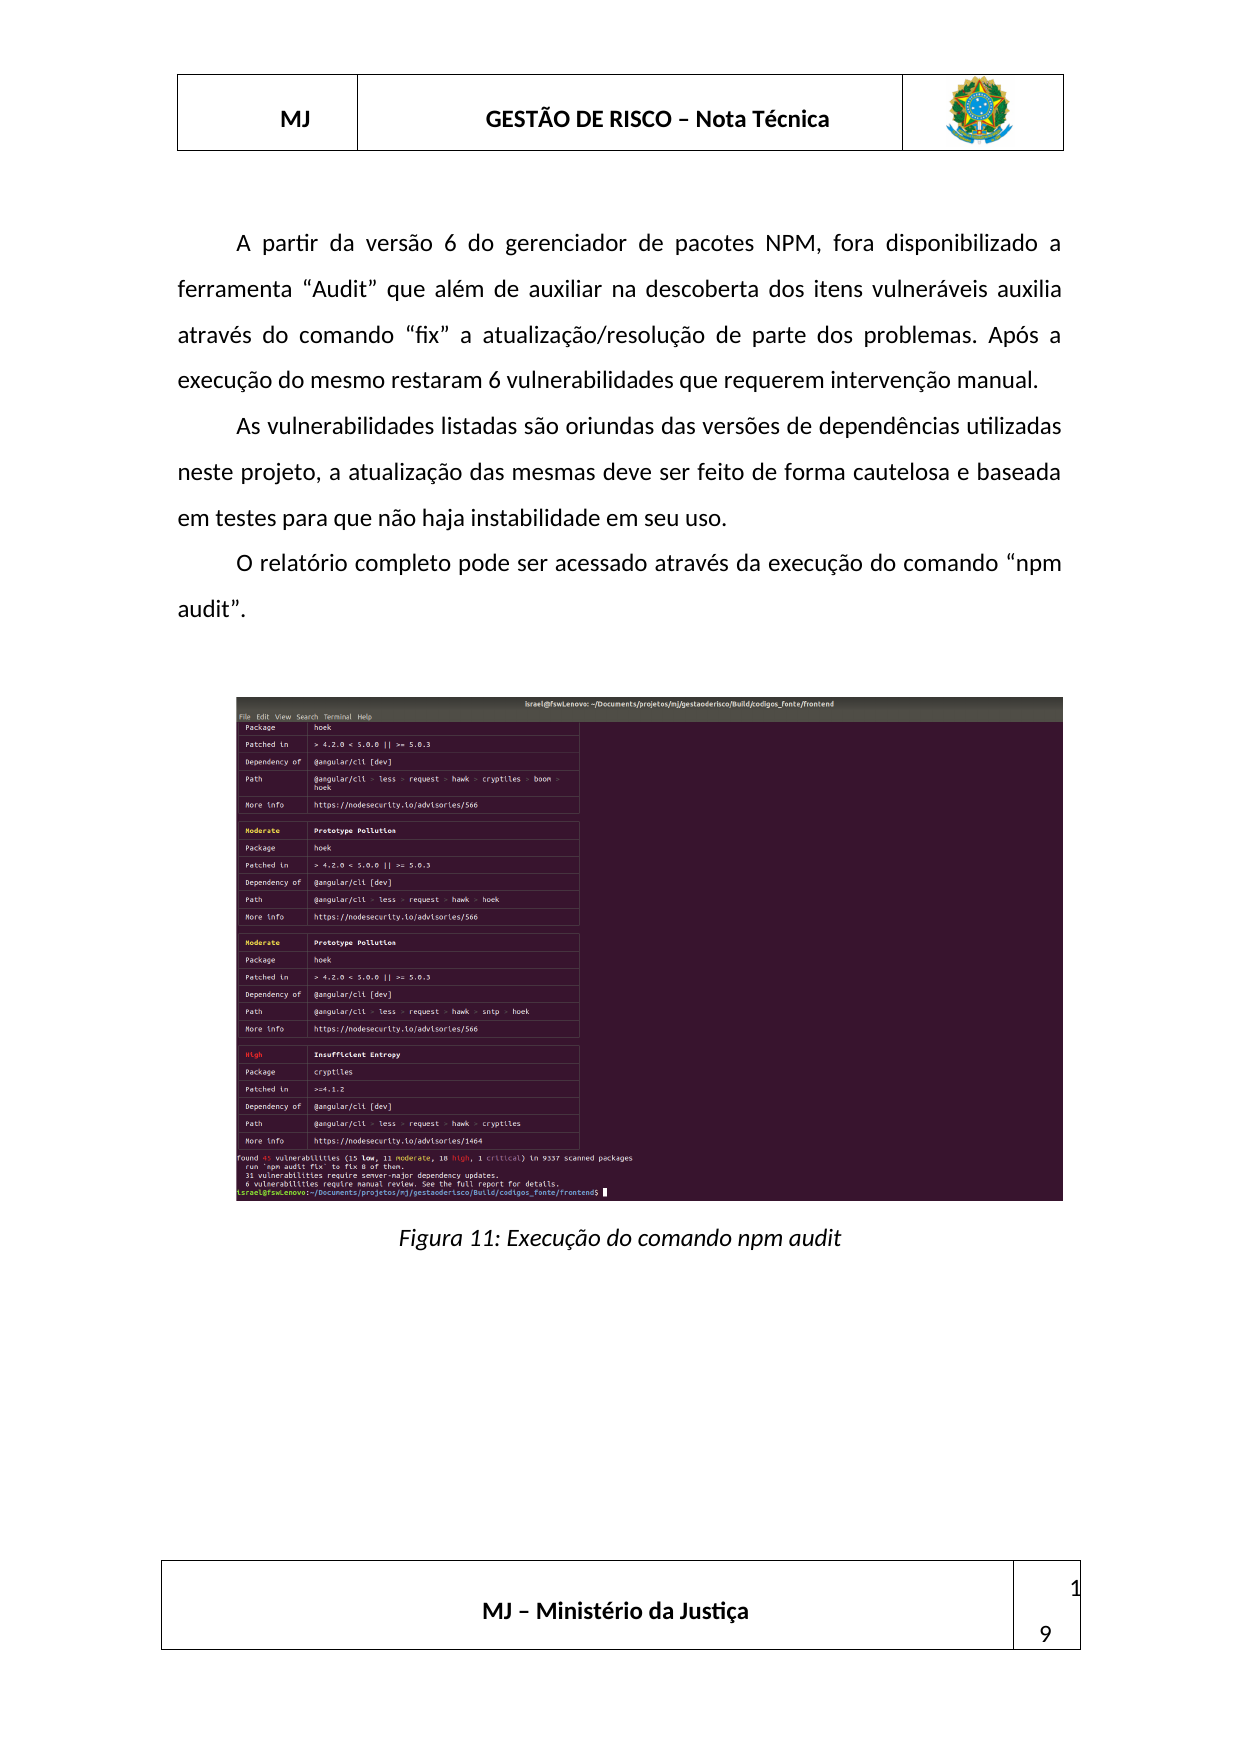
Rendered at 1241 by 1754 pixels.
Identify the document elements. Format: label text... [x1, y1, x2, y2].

text A partir da versão 6 do gerenciador de pacotes NPM, fora disponibilizado a ferramenta “Audit” que além de auxiliar na descoberta dos itens vulneráveis auxilia através do comando “fix” a atualização/resolução de parte dos problemas. Após a execução do mesmo restaram 6 vulnerabilidades que requerem intervenção manual. [177, 349, 1063, 395]
text As vulnerabilidades listadas são oriundas das versões de dependências utilizadas neste projeto, a atualização das mesmas deve ser feito de forma cautelosa e baseada em testes para que não haja instabilidade em seu uso. [177, 487, 1063, 532]
text O relatório completo pode ser acessado através da execução do comando “npm audit”. [177, 547, 1063, 624]
picture [236, 697, 1063, 1201]
text Figura 11: Execução do comando npm audit [177, 697, 1063, 1252]
picture [944, 75, 1020, 149]
text As vulnerabilidades listadas são oriundas das versões de dependências utilizadas neste projeto, a atualização das mesmas deve ser feito de forma cautelosa e baseada em testes para que não haja instabilidade em seu uso. [177, 410, 1063, 456]
text A partir da versão 6 do gerenciador de pacotes NPM, fora disponibilizado a ferramenta “Audit” que além de auxiliar na descoberta dos itens vulneráveis auxilia através do comando “fix” a atualização/resolução de parte dos problemas. Após a execução do mesmo restaram 6 vulnerabilidades que requerem intervenção manual. [177, 227, 1063, 273]
text A partir da versão 6 do gerenciador de pacotes NPM, fora disponibilizado a ferramenta “Audit” que além de auxiliar na descoberta dos itens vulneráveis auxilia através do comando “fix” a atualização/resolução de parte dos problemas. Após a execução do mesmo restaram 6 vulnerabilidades que requerem intervenção manual. [177, 304, 1063, 319]
